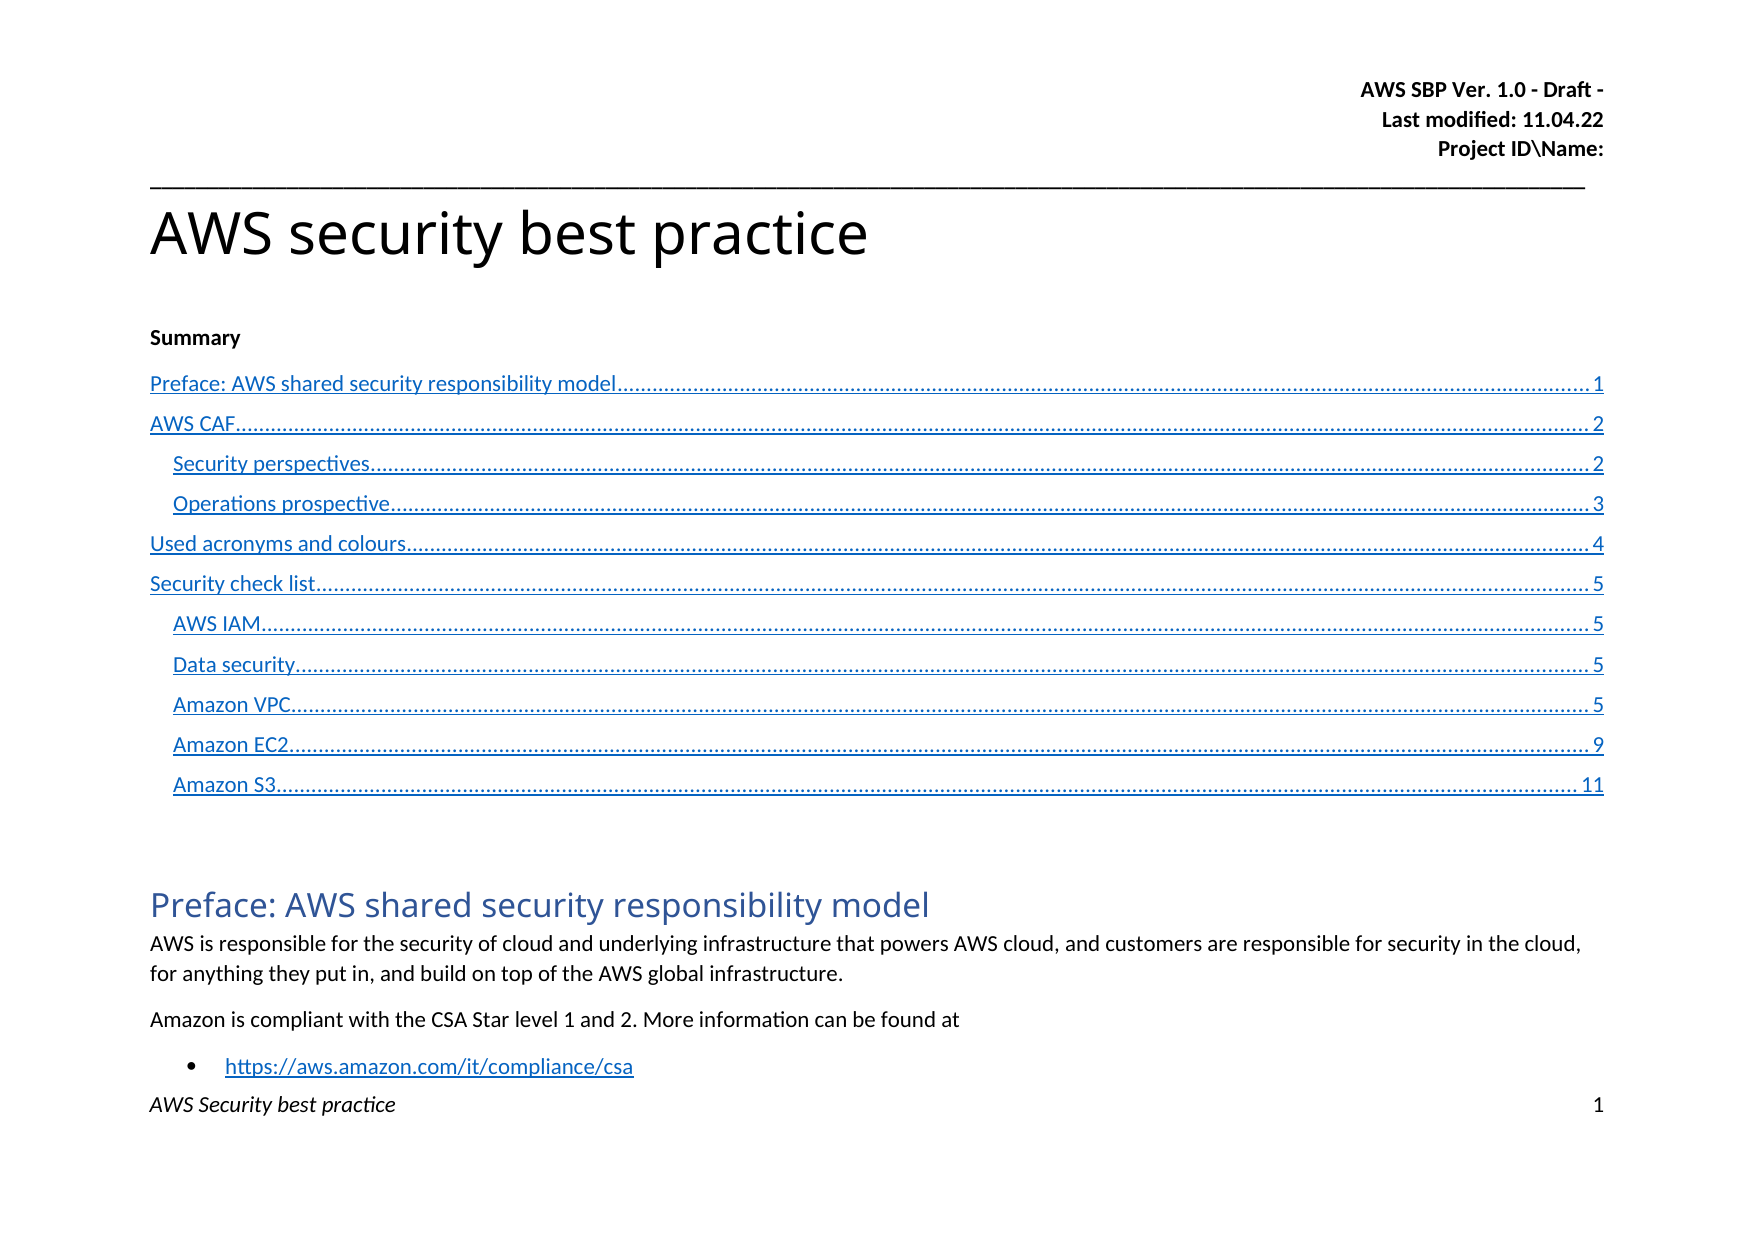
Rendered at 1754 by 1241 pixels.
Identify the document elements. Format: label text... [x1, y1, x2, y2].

text AWS CAF 2 [150, 409, 1604, 433]
text Summary [150, 323, 1604, 351]
text Data security 5 [173, 650, 1604, 674]
subtitle Preface: AWS shared security responsibility model [150, 881, 1604, 927]
text Amazon is compliant with the CSA Star level 1 and 2. More information can be found at [150, 1006, 1604, 1034]
text AWS security best practice [150, 192, 1604, 272]
text Amazon VPC 5 [173, 690, 1604, 714]
text Security perspectives 2 [173, 449, 1604, 473]
text Used acronyms and colours 4 [150, 529, 1604, 553]
list https://aws.amazon.com/it/compliance/csa [187, 1052, 1604, 1080]
text AWS is responsible for the security of cloud and underlying infrastructure that powers AWS cloud, and customers are responsible for security in the cloud, for anything they put in, and build on top of the AWS global infrastructure. [150, 929, 1604, 987]
text Operations prospective 3 [173, 489, 1604, 513]
text AWS IAM 5 [173, 609, 1604, 634]
text Amazon EC2 9 [173, 730, 1604, 754]
text Amazon S3 11 [173, 770, 1604, 794]
text Security check list 5 [150, 569, 1604, 594]
text Preface: AWS shared security responsibility model 1 [150, 369, 1604, 393]
